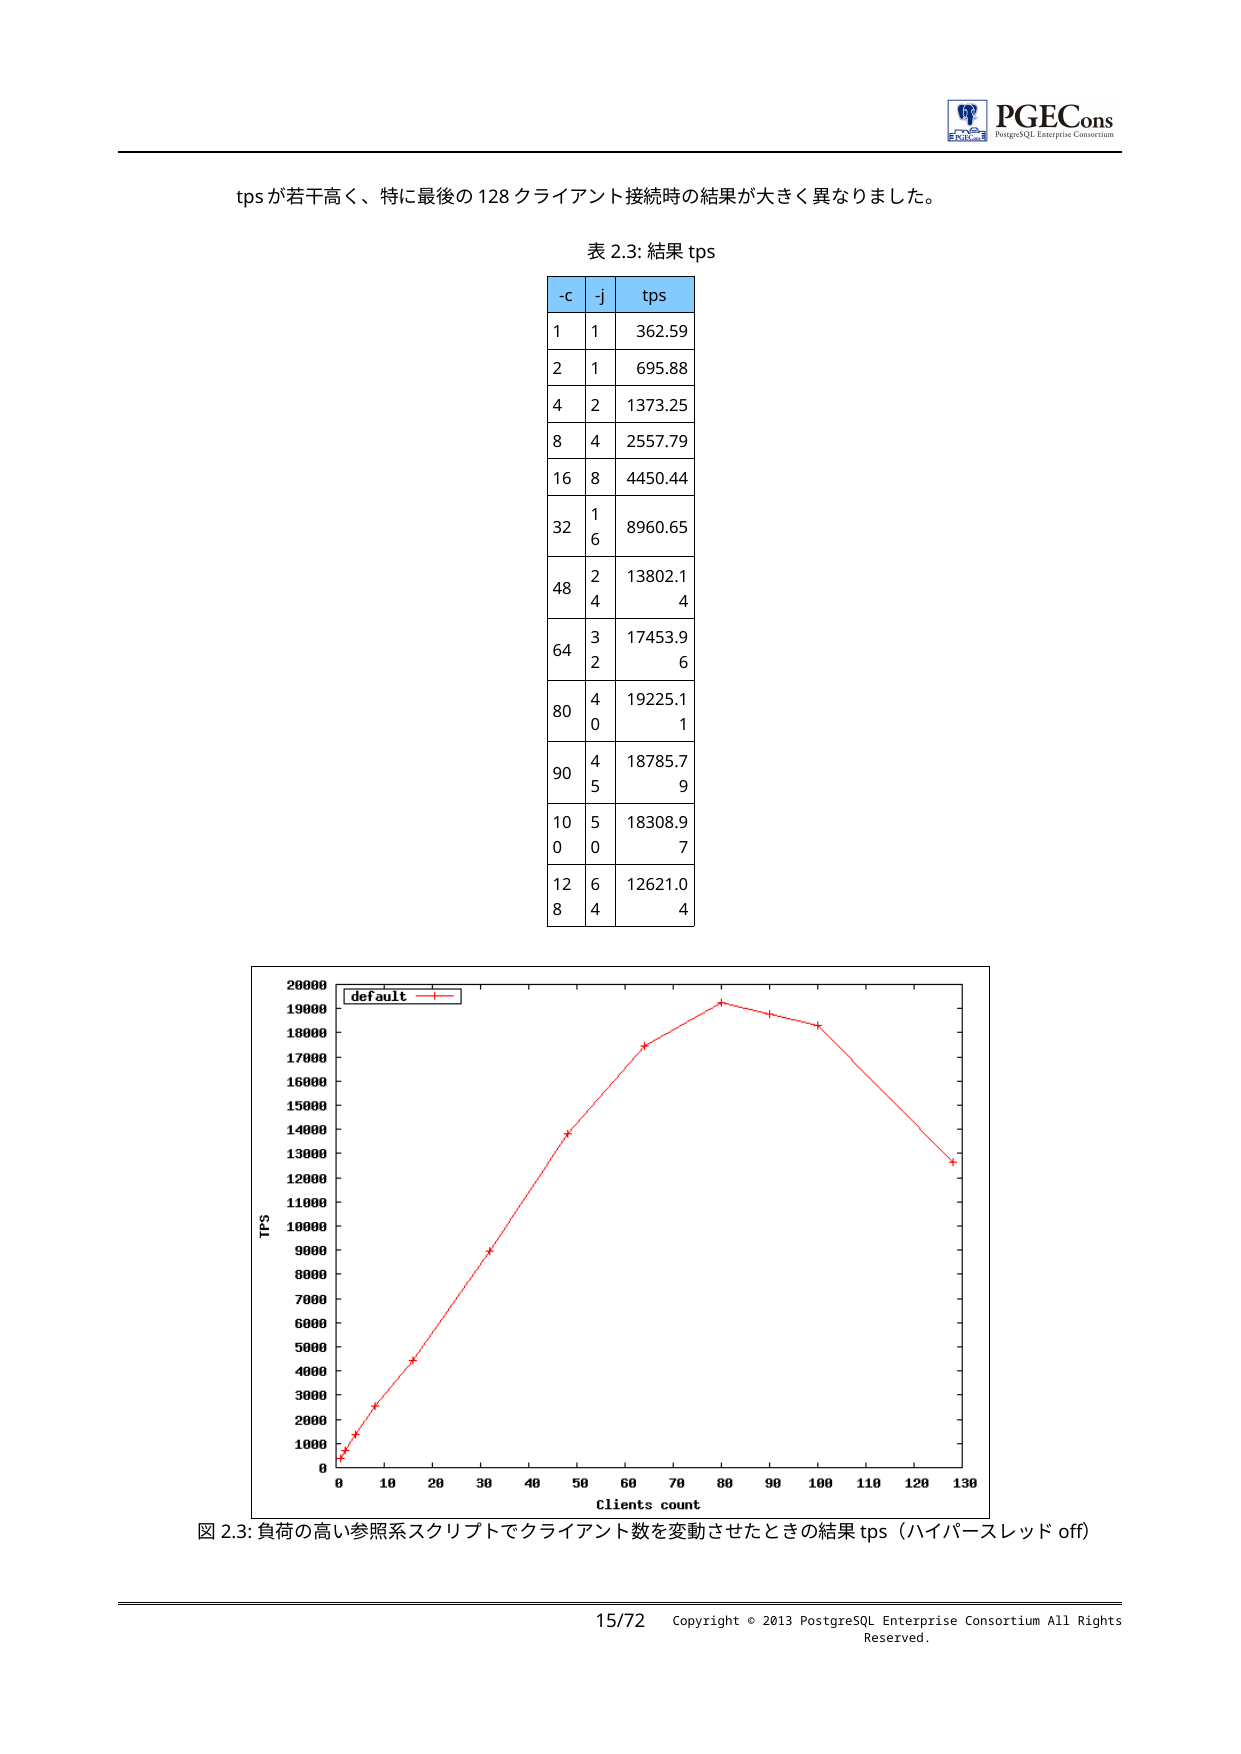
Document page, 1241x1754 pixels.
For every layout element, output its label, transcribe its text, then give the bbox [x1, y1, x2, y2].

table_cell 695.88 [616, 350, 694, 385]
table_cell 1 [586, 313, 615, 349]
table_cell 50 [586, 804, 615, 864]
table_cell 1 [548, 313, 585, 349]
table_cell 48 [548, 557, 585, 618]
table_header tps [616, 277, 694, 312]
table_cell 40 [586, 681, 615, 741]
table_cell 64 [548, 619, 585, 679]
table_header -j [586, 277, 615, 312]
table_cell 32 [586, 619, 615, 679]
table_cell 24 [586, 557, 615, 618]
table_cell 2557.79 [616, 423, 694, 458]
table_cell 19225.11 [616, 681, 694, 741]
table_cell 2 [586, 386, 615, 422]
table_cell 2 [548, 350, 585, 385]
table_cell 13802.14 [616, 557, 694, 618]
table_cell 18308.97 [616, 804, 694, 864]
table_cell 1 [586, 350, 615, 385]
text tpsが若干高く、特に最後の128クライアント接続時の結果が大きく異なりました。 [236, 182, 1122, 209]
table_cell 8960.65 [616, 496, 694, 556]
table_cell 18785.79 [616, 742, 694, 803]
table_cell 4450.44 [616, 459, 694, 495]
table_cell 4 [586, 423, 615, 458]
table_cell 16 [548, 459, 585, 495]
table_cell 90 [548, 742, 585, 803]
table_cell 64 [586, 865, 615, 926]
text 表 2.3: 結果tps [181, 239, 1122, 264]
table_cell 8 [548, 423, 585, 458]
table_cell 32 [548, 496, 585, 556]
table_cell 45 [586, 742, 615, 803]
picture [941, 94, 1119, 147]
table_cell 1373.25 [616, 386, 694, 422]
table_cell 12621.04 [616, 865, 694, 926]
table_cell 4 [548, 386, 585, 422]
table_cell 17453.96 [616, 619, 694, 679]
table_cell 362.59 [616, 313, 694, 349]
picture [253, 968, 987, 1515]
table_cell 8 [586, 459, 615, 495]
table_cell 128 [548, 865, 585, 926]
table_cell 100 [548, 804, 585, 864]
table_cell 80 [548, 681, 585, 741]
table_cell 16 [586, 496, 615, 556]
table_header -c [548, 277, 585, 312]
text 図 2.3: 負荷の高い参照系スクリプトでクライアント数を変動させたときの結果tps（ハイパースレッドoff） [183, 982, 1119, 1543]
